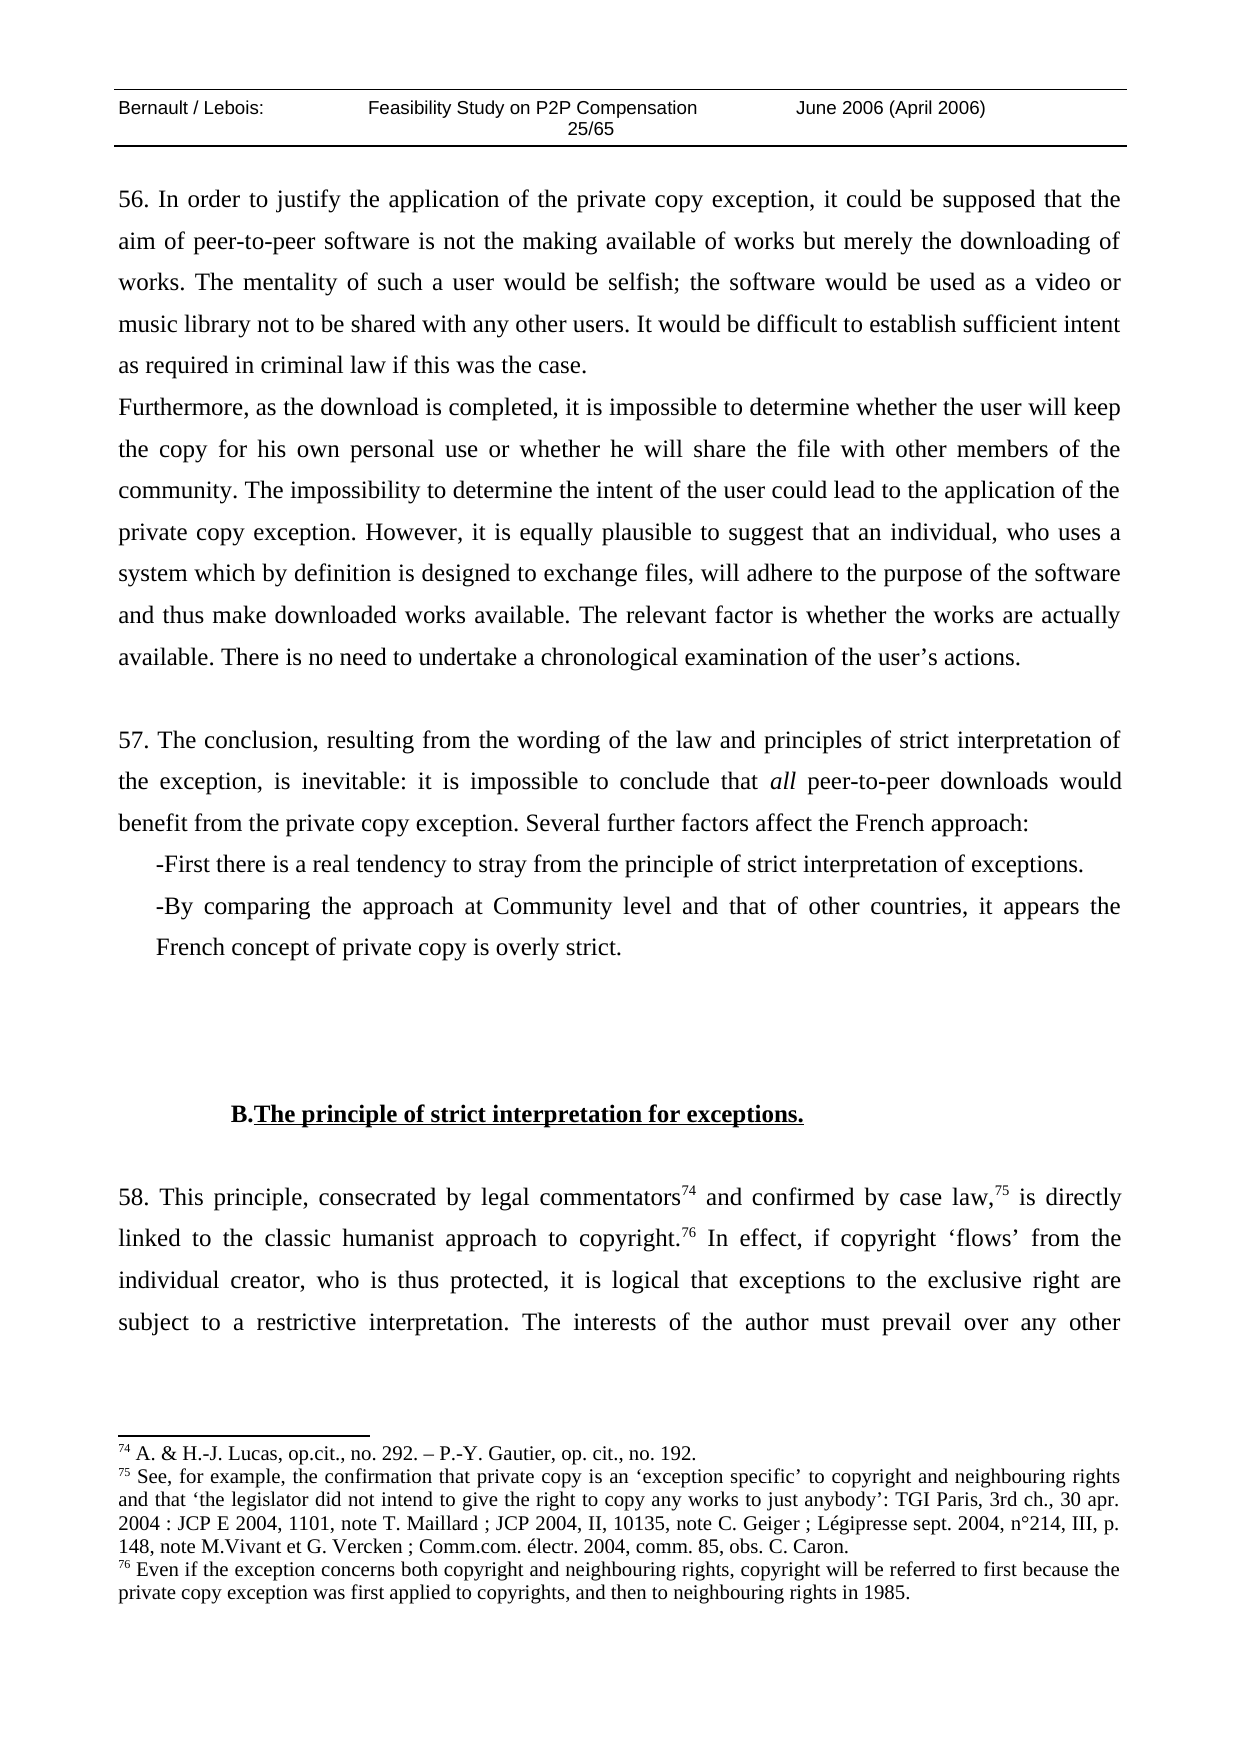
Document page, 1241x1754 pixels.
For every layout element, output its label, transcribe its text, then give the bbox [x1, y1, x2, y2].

text 56. In order to justify the application of the private copy exception, it could be supposed that the aim of peer-to-peer software is not the making available of works but merely the downloading of works. The mentality of such a user would be selfish; the software would be used as a video or music library not to be shared with any other users. It would be difficult to establish sufficient intent as required in criminal law if this was the case. [118, 185, 1122, 379]
list First there is a real tendency to stray from the principle of strict interpretation of exceptions. [156, 850, 1122, 878]
text 58. This principle, consecrated by legal commentators and confirmed by case law, is directly linked to the classic humanist approach to copyright. In effect, if copyright ‘flows’ from the individual creator, who is thus protected, it is logical that exceptions to the exclusive right are subject to a restrictive interpretation. The interests of the author must prevail over any other interest. This is not a specifically French approach, as it is found also in Belgium, Spain and Portugal. [118, 1183, 1122, 1377]
text A. & H.-J. Lucas, op.cit., no. 292. – P.-Y. Gautier, op. cit., no. 192. [118, 1442, 1122, 1465]
list By comparing the approach at Community level and that of other countries, it appears the French concept of private copy is overly strict. [156, 892, 1122, 961]
text Furthermore, as the download is completed, it is impossible to determine whether the user will keep the copy for his own personal use or whether he will share the file with other members of the community. The impossibility to determine the intent of the user could lead to the application of the private copy exception. However, it is equally plausible to suggest that an individual, who uses a system which by definition is designed to exchange files, will adhere to the purpose of the software and thus make downloaded works available. The relevant factor is whether the works are actually available. There is no need to undertake a chronological examination of the user’s actions. [118, 393, 1122, 670]
text See, for example, the confirmation that private copy is an ‘exception specific’ to copyright and neighbouring rights and that ‘the legislator did not intend to give the right to copy any works to just anybody’: TGI Paris, 3rd ch., 30 apr. 2004 : JCP E 2004, 1101, note T. Maillard ; JCP 2004, II, 10135, note C. Geiger ; Légipresse sept. 2004, n°214, III, p. 148, note M.Vivant et G. Vercken ; Comm.com. électr. 2004, comm. 85, obs. C. Caron. [118, 1465, 1122, 1558]
list The principle of strict interpretation for exceptions. [231, 1100, 1122, 1127]
text 57. The conclusion, resulting from the wording of the law and principles of strict interpretation of the exception, is inevitable: it is impossible to conclude that all peer-to-peer downloads would benefit from the private copy exception. Several further factors affect the French approach: [118, 726, 1122, 837]
text Even if the exception concerns both copyright and neighbouring rights, copyright will be referred to first because the private copy exception was first applied to copyrights, and then to neighbouring rights in 1985. [118, 1558, 1122, 1604]
